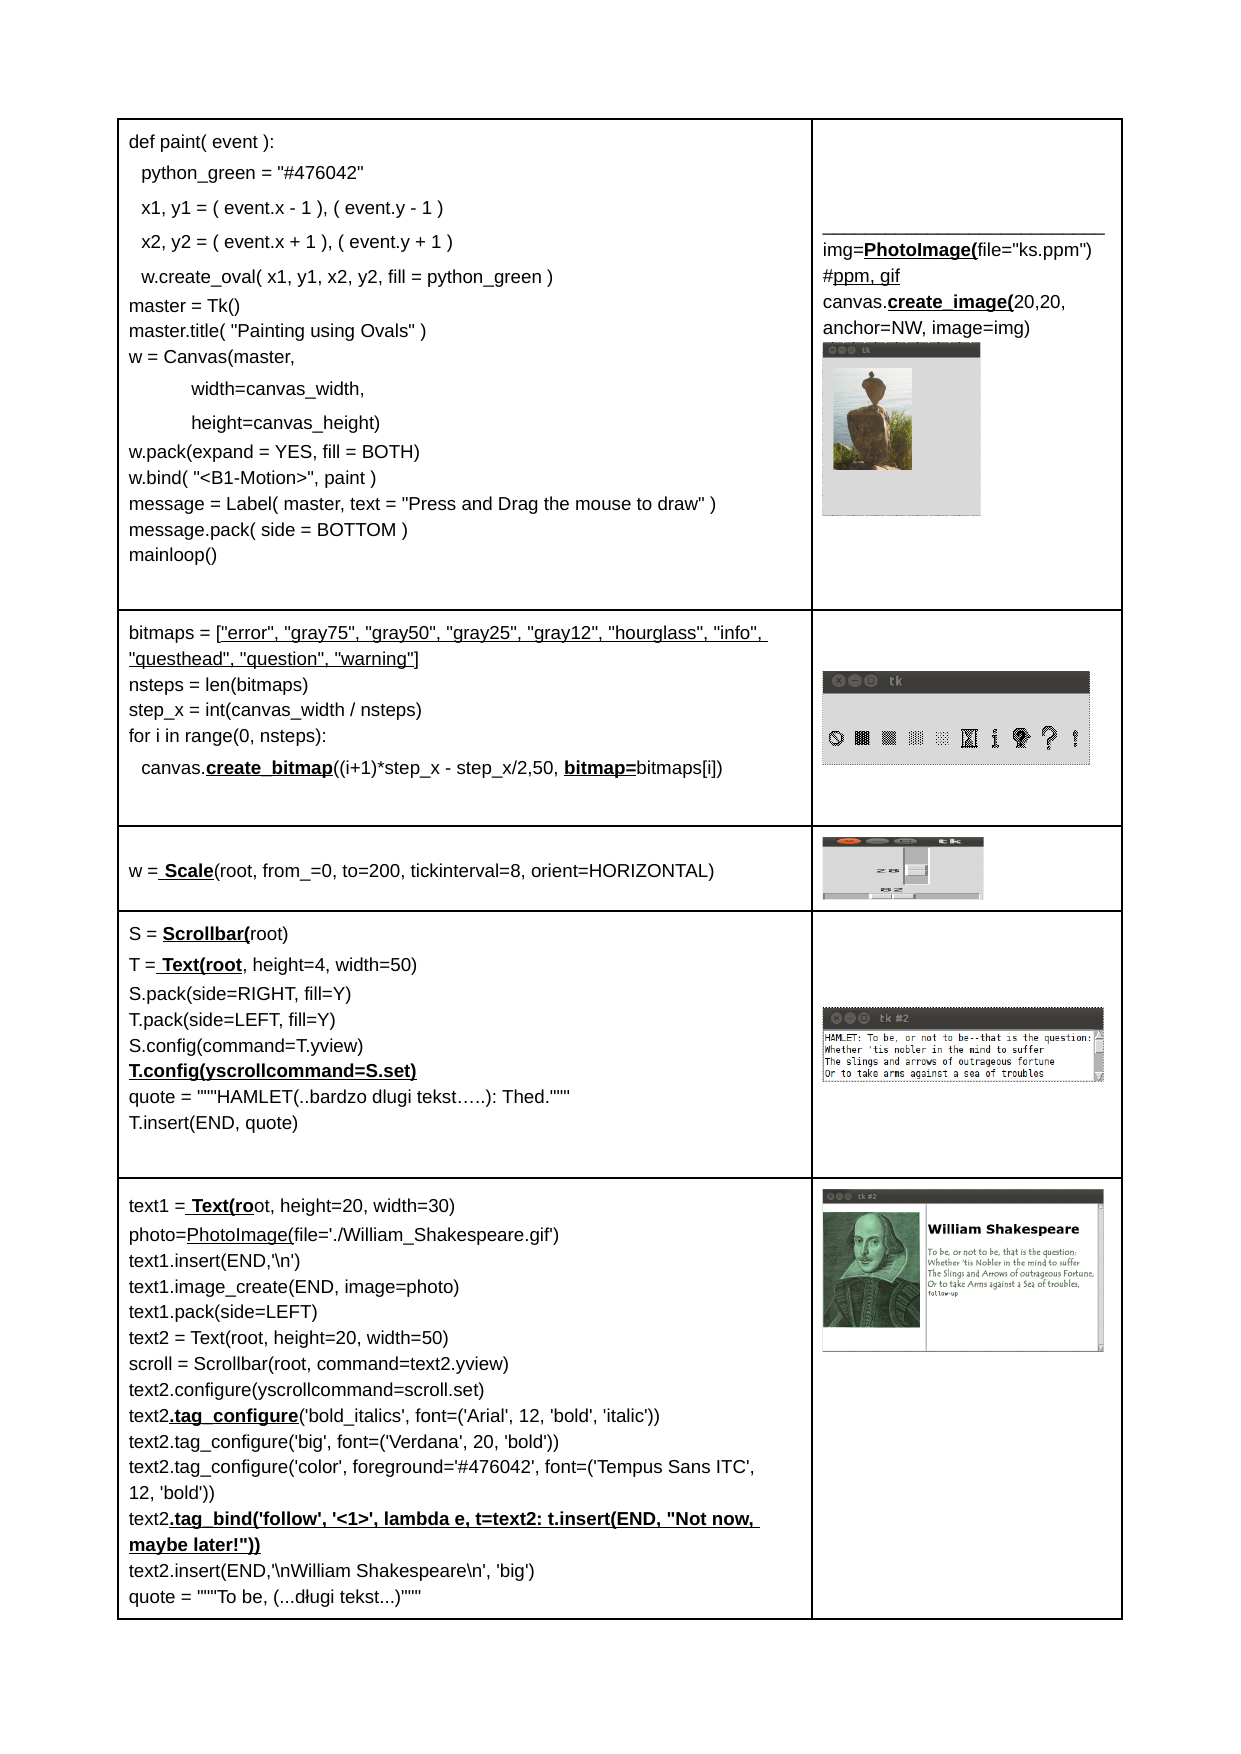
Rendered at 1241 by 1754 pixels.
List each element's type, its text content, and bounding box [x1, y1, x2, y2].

table_cell def paint( event ): python_green = "#476042" x1, y1 = ( event.x - 1 ), ( event.y - 1 ) x2, y2 = ( event.x + 1 ), ( event.y + 1 ) w.create_oval( x1, y1, x2, y2, fill = python_green ) master = Tk() master.title( "Painting using Ovals" ) w = Canvas(master, width=canvas_width, height=canvas_height) w.pack(expand = YES, fill = BOTH) w.bind( "<B1-Motion>", paint ) message = Label( master, text = "Press and Drag the mouse to draw" ) message.pack( side = BOTTOM ) mainloop() [119, 120, 811, 609]
table_cell [813, 611, 1121, 824]
table_cell [813, 1179, 1121, 1617]
picture [822, 671, 1090, 765]
table_cell S = Scrollbar(root) T = Text(root, height=4, width=50) S.pack(side=RIGHT, fill=Y) T.pack(side=LEFT, fill=Y) S.config(command=T.yview) T.config(yscrollcommand=S.set) quote = """HAMLET(..bardzo dlugi tekst…..): Thed.""" T.insert(END, quote) [119, 912, 811, 1177]
picture [822, 837, 984, 900]
table_cell [813, 912, 1121, 1177]
table_cell ___________________________ img=PhotoImage(file="ks.ppm") #ppm, gif canvas.create_image(20,20, anchor=NW, image=img) [813, 120, 1121, 609]
table_cell bitmaps = ["error", "gray75", "gray50", "gray25", "gray12", "hourglass", "info", "questhead", "question", "warning"] nsteps = len(bitmaps) step_x = int(canvas_width / nsteps) for i in range(0, nsteps): canvas.create_bitmap((i+1)*step_x - step_x/2,50, bitmap=bitmaps[i]) [119, 611, 811, 824]
table_cell text1 = Text(root, height=20, width=30) photo=PhotoImage(file='./William_Shakespeare.gif') text1.insert(END,'\n') text1.image_create(END, image=photo) text1.pack(side=LEFT) text2 = Text(root, height=20, width=50) scroll = Scrollbar(root, command=text2.yview) text2.configure(yscrollcommand=scroll.set) text2.tag_configure('bold_italics', font=('Arial', 12, 'bold', 'italic')) text2.tag_configure('big', font=('Verdana', 20, 'bold')) text2.tag_configure('color', foreground='#476042', font=('Tempus Sans ITC', 12, 'bold')) text2.tag_bind('follow', '<1>', lambda e, t=text2: t.insert(END, "Not now, maybe later!")) text2.insert(END,'\nWilliam Shakespeare\n', 'big') quote = """To be, (...długi tekst...)""" [119, 1179, 811, 1617]
picture [822, 1189, 1104, 1352]
picture [822, 342, 981, 516]
picture [822, 1007, 1104, 1082]
table_cell w = Scale(root, from_=0, to=200, tickinterval=8, orient=HORIZONTAL) [119, 827, 811, 910]
table_cell [813, 827, 1121, 910]
